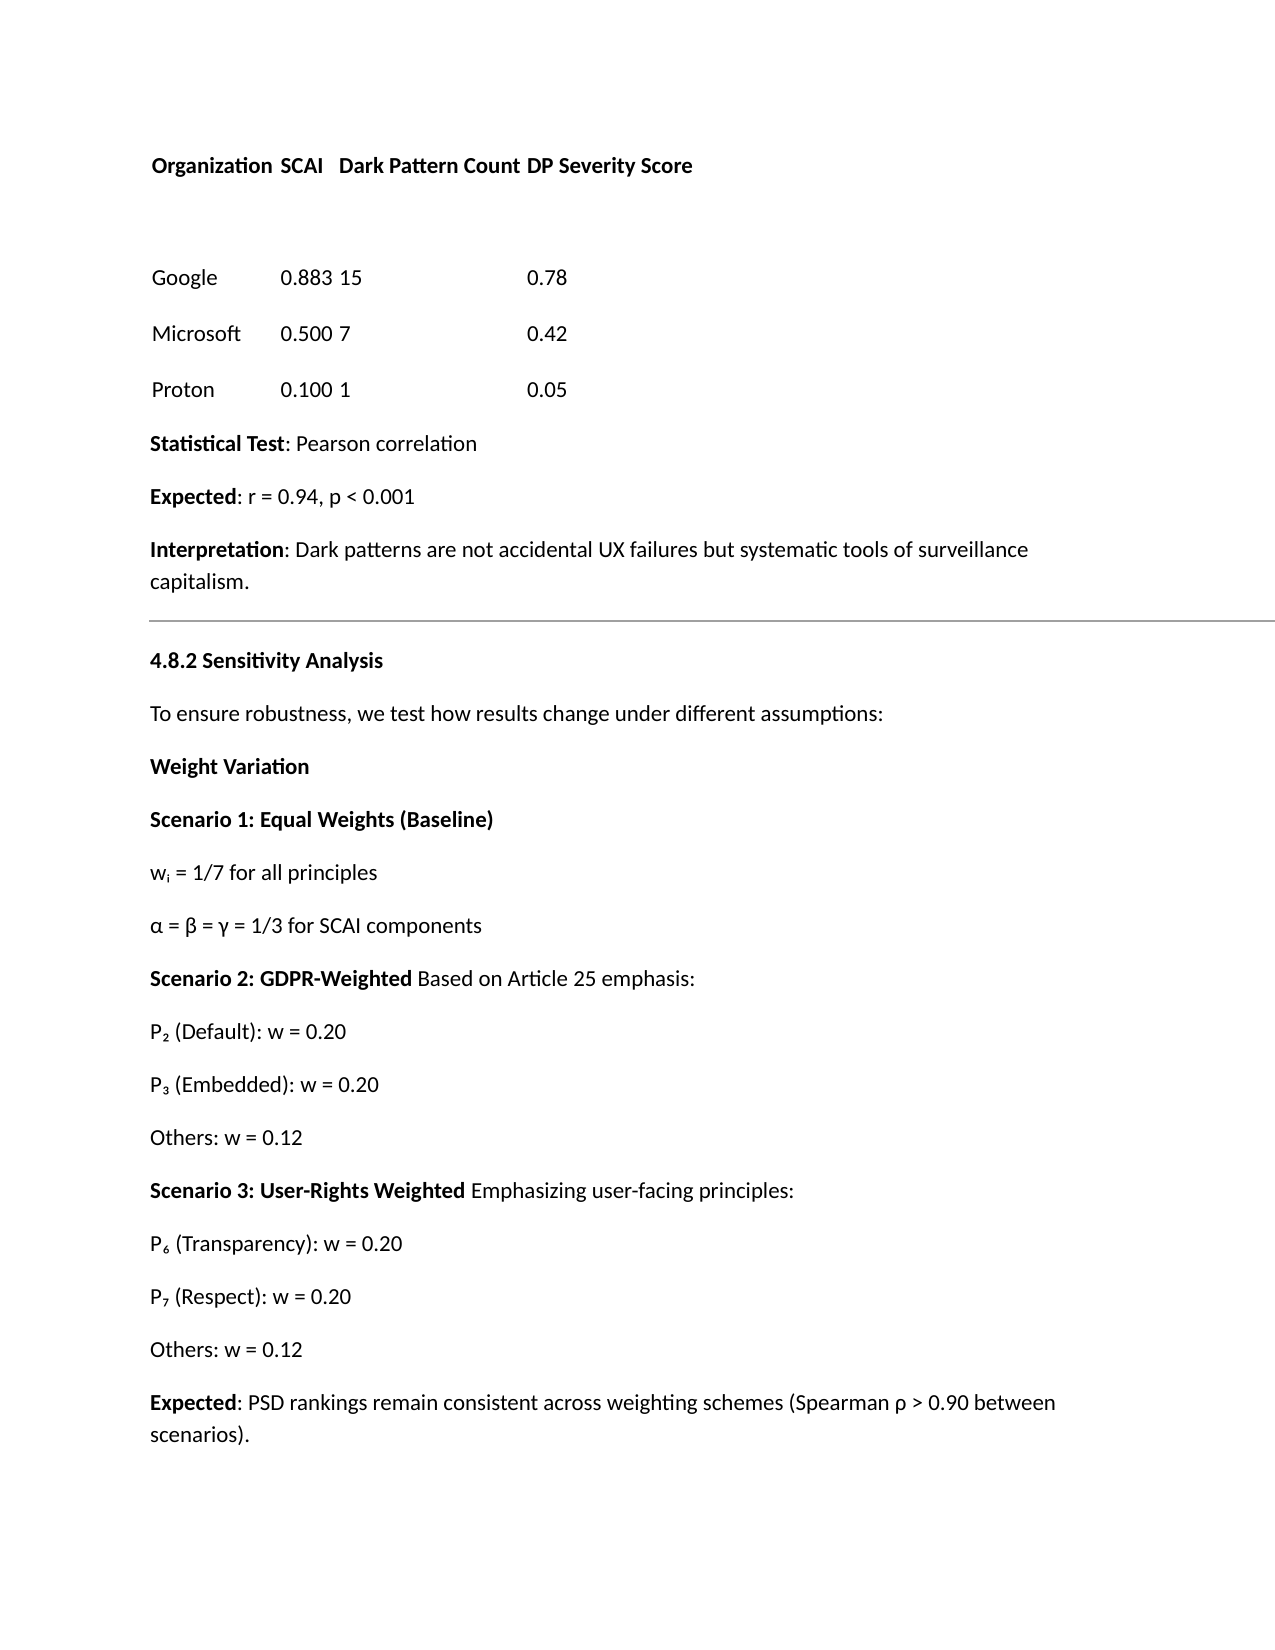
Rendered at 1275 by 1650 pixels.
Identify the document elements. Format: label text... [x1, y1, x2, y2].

text Others: w = 0.12 [150, 1123, 1125, 1151]
table_cell 0.100 [279, 373, 337, 429]
table_cell 7 [338, 318, 525, 373]
text Expected: r = 0.94, p < 0.001 [150, 482, 1125, 510]
text Scenario 1: Equal Weights (Baseline) [150, 805, 1125, 833]
table_cell 15 [338, 262, 525, 317]
table_cell [150, 206, 279, 262]
table_header SCAI [279, 150, 337, 206]
text To ensure robustness, we test how results change under different assumptions: [150, 699, 1125, 727]
table_cell 0.42 [525, 318, 699, 373]
table_header DP Severity Score [525, 150, 699, 206]
table_header Dark Pattern Count [338, 150, 525, 206]
text P₃ (Embedded): w = 0.20 [150, 1070, 1125, 1098]
text α = β = γ = 1/3 for SCAI components [150, 911, 1125, 939]
text P₆ (Transparency): w = 0.20 [150, 1229, 1125, 1257]
table_cell 0.05 [525, 373, 699, 429]
text Others: w = 0.12 [150, 1335, 1125, 1363]
table_cell [338, 206, 525, 262]
table_cell [279, 206, 337, 262]
table_cell 0.883 [279, 262, 337, 317]
table_cell 0.78 [525, 262, 699, 317]
text Weight Variation [150, 752, 1125, 780]
table_cell [525, 206, 699, 262]
text 4.8.2 Sensitivity Analysis [150, 646, 1125, 674]
table_cell Google [150, 262, 279, 317]
text Interpretation: Dark patterns are not accidental UX failures but systematic tools of surveillance capitalism. [150, 535, 1125, 595]
table_cell Proton [150, 373, 279, 429]
text Expected: PSD rankings remain consistent across weighting schemes (Spearman ρ > 0.90 between scenarios). [150, 1388, 1125, 1448]
table_cell 1 [338, 373, 525, 429]
text Scenario 3: User-Rights Weighted Emphasizing user-facing principles: [150, 1176, 1125, 1204]
text P₇ (Respect): w = 0.20 [150, 1282, 1125, 1310]
table_cell Microsoft [150, 318, 279, 373]
text wᵢ = 1/7 for all principles [150, 858, 1125, 886]
text P₂ (Default): w = 0.20 [150, 1017, 1125, 1045]
table_header Organization [150, 150, 279, 206]
text Statistical Test: Pearson correlation [150, 429, 1125, 457]
table_cell 0.500 [279, 318, 337, 373]
text Scenario 2: GDPR-Weighted Based on Article 25 emphasis: [150, 964, 1125, 992]
